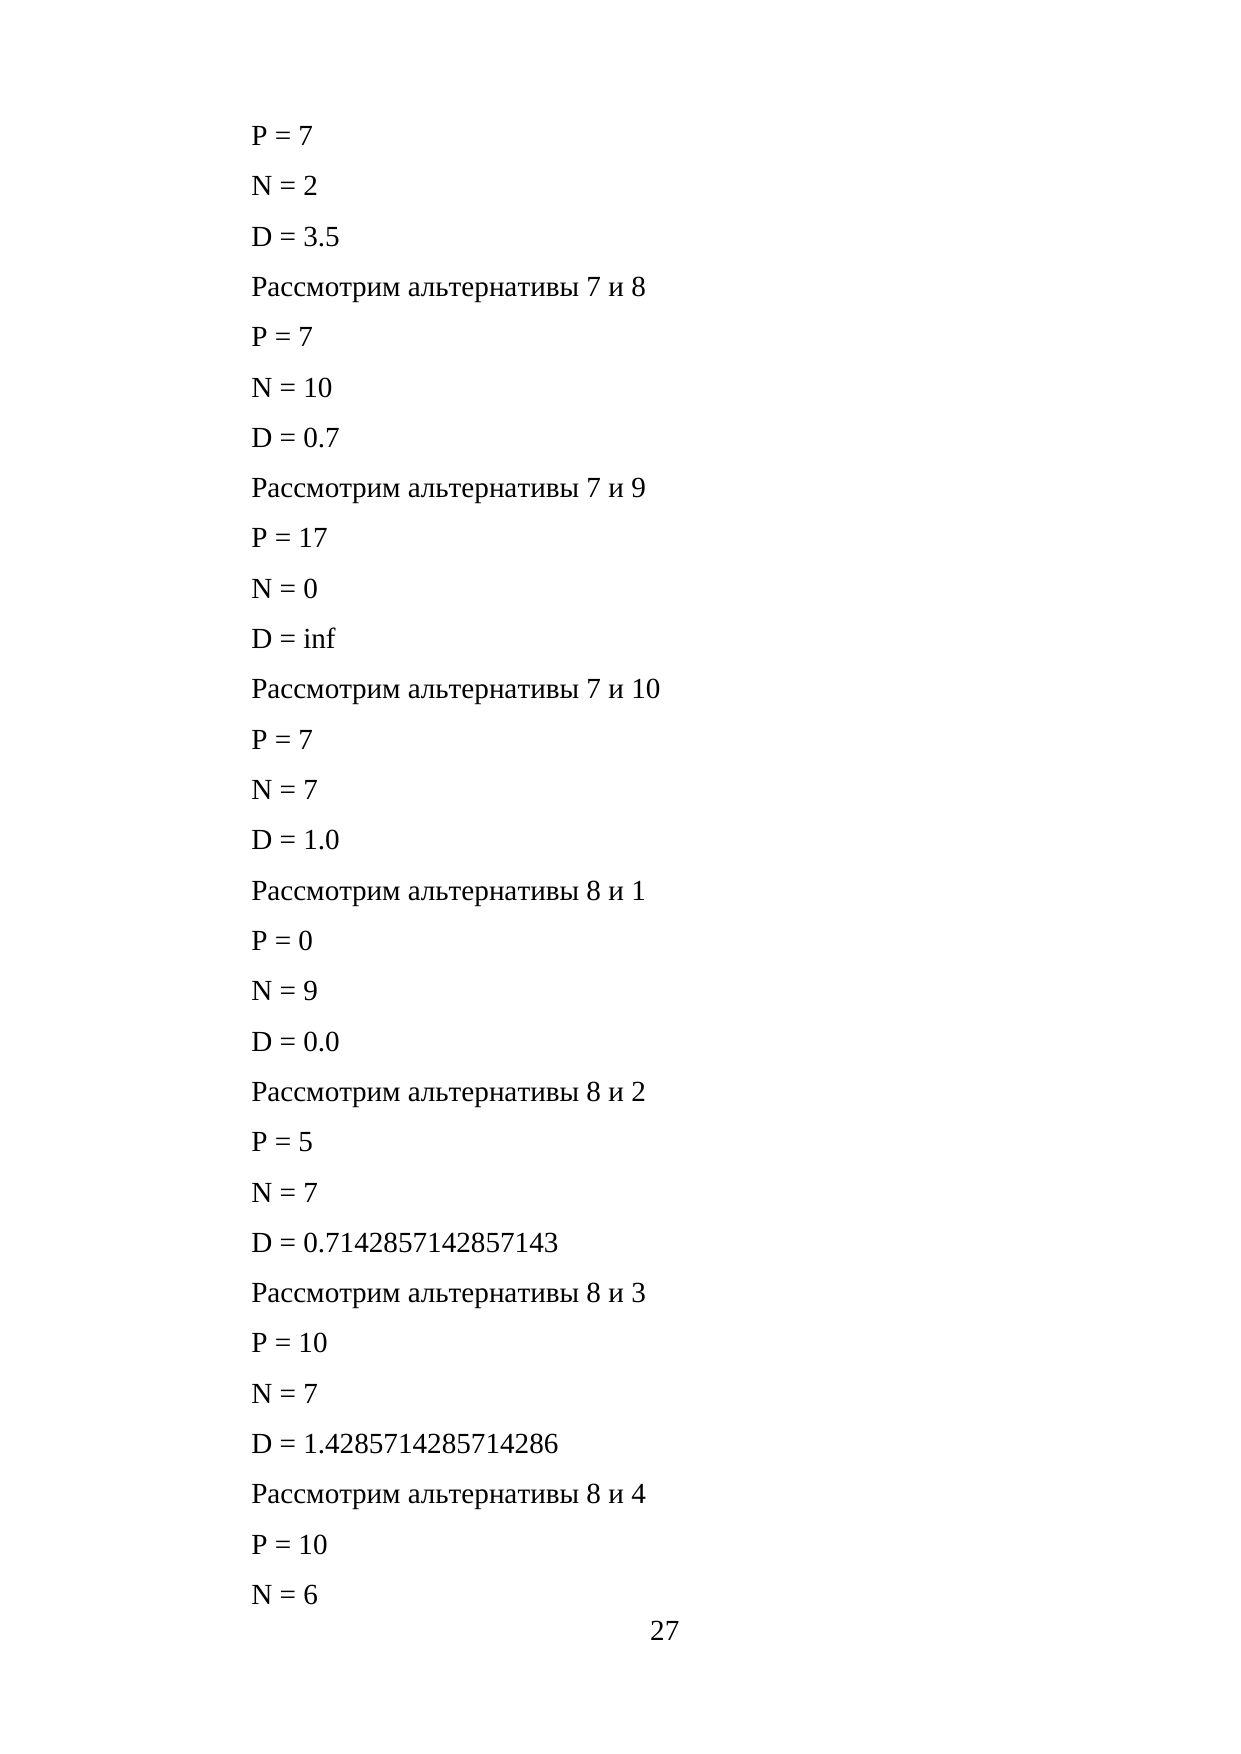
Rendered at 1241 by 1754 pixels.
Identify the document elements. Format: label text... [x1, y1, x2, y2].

text P = 5 [177, 1124, 1152, 1158]
text N = 10 [177, 370, 1152, 403]
text Рассмотрим альтернативы 8 и 4 [177, 1477, 1152, 1510]
text N = 0 [177, 571, 1152, 604]
text D = 3.5 [177, 219, 1152, 252]
text P = 10 [177, 1527, 1152, 1560]
text Рассмотрим альтернативы 7 и 10 [177, 672, 1152, 705]
text Рассмотрим альтернативы 7 и 9 [177, 470, 1152, 504]
text D = 0.7 [177, 420, 1152, 453]
text D = inf [177, 621, 1152, 655]
text D = 0.0 [177, 1024, 1152, 1057]
text P = 7 [177, 319, 1152, 353]
text P = 17 [177, 521, 1152, 554]
text Рассмотрим альтернативы 8 и 3 [177, 1275, 1152, 1309]
text P = 10 [177, 1326, 1152, 1359]
text N = 7 [177, 1175, 1152, 1208]
text P = 7 [177, 118, 1152, 152]
text Рассмотрим альтернативы 8 и 2 [177, 1074, 1152, 1108]
text P = 0 [177, 923, 1152, 957]
text N = 2 [177, 168, 1152, 202]
text Рассмотрим альтернативы 8 и 1 [177, 873, 1152, 906]
text N = 6 [177, 1577, 1152, 1611]
text Рассмотрим альтернативы 7 и 8 [177, 269, 1152, 303]
text D = 1.0 [177, 822, 1152, 856]
text N = 7 [177, 1376, 1152, 1409]
text D = 1.4285714285714286 [177, 1426, 1152, 1460]
text D = 0.7142857142857143 [177, 1225, 1152, 1258]
text N = 7 [177, 772, 1152, 806]
text P = 7 [177, 722, 1152, 755]
text N = 9 [177, 973, 1152, 1007]
